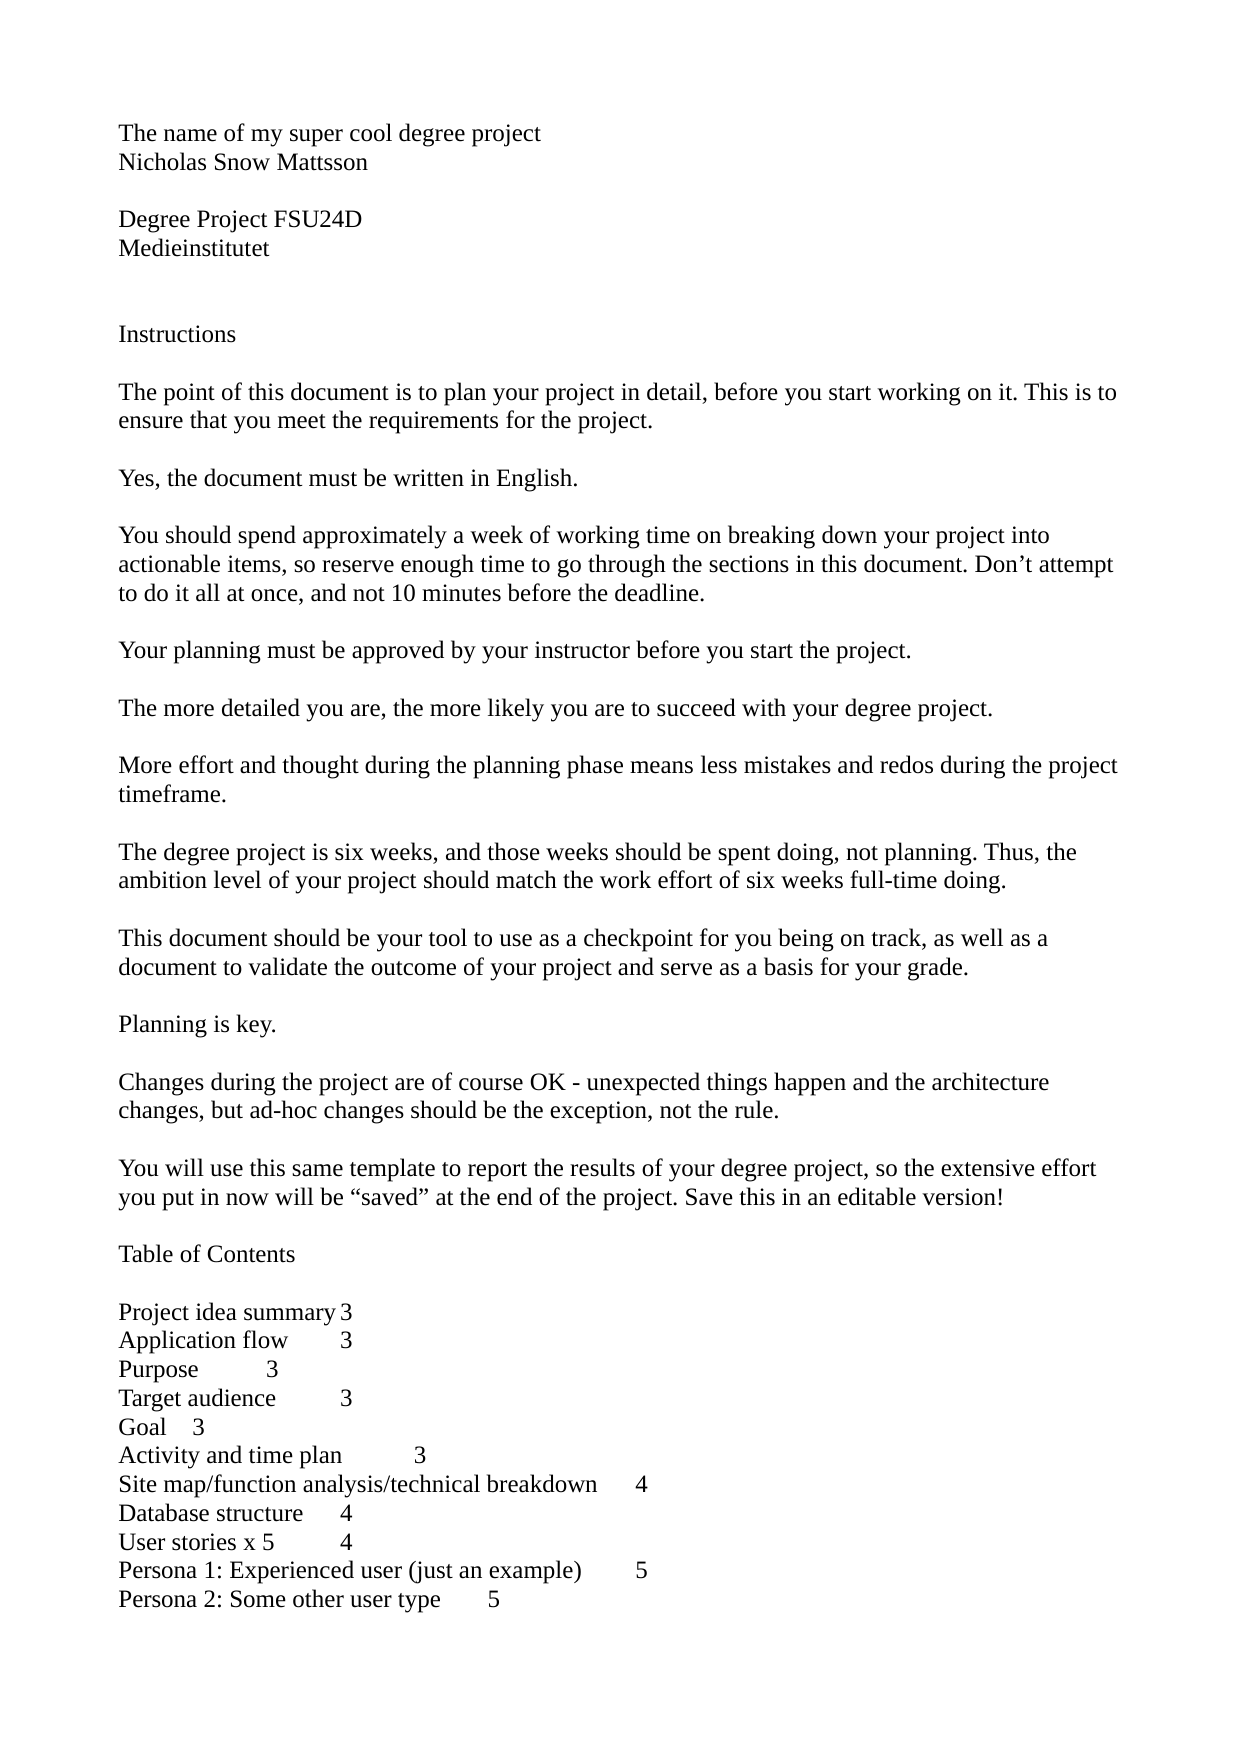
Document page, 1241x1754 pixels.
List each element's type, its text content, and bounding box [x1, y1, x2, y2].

text Goal 3 [118, 1412, 1122, 1441]
text Degree Project FSU24D [118, 204, 1122, 233]
text The more detailed you are, the more likely you are to succeed with your degree project. [118, 693, 1122, 722]
text You should spend approximately a week of working time on breaking down your project into actionable items, so reserve enough time to go through the sections in this document. Don’t attempt to do it all at once, and not 10 minutes before the deadline. [118, 521, 1122, 607]
text The name of my super cool degree project [118, 118, 1122, 147]
text Changes during the project are of course OK - unexpected things happen and the architecture changes, but ad-hoc changes should be the exception, not the rule. [118, 1067, 1122, 1124]
text Activity and time plan 3 [118, 1441, 1122, 1469]
text Purpose 3 [118, 1354, 1122, 1383]
text The degree project is six weeks, and those weeks should be spent doing, not planning. Thus, the ambition level of your project should match the work effort of six weeks full-time doing. [118, 837, 1122, 894]
text Persona 1: Experienced user (just an example) 5 [118, 1556, 1122, 1584]
text The point of this document is to plan your project in detail, before you start working on it. This is to ensure that you meet the requirements for the project. [118, 377, 1122, 434]
text Database structure 4 [118, 1498, 1122, 1527]
text Project idea summary 3 [118, 1297, 1122, 1326]
text Persona 2: Some other user type 5 [118, 1584, 1122, 1613]
text More effort and thought during the planning phase means less mistakes and redos during the project timeframe. [118, 751, 1122, 808]
text You will use this same template to report the results of your degree project, so the extensive effort you put in now will be “saved” at the end of the project. Save this in an editable version! [118, 1153, 1122, 1211]
text Site map/function analysis/technical breakdown 4 [118, 1469, 1122, 1498]
text User stories x 5 4 [118, 1527, 1122, 1556]
text Table of Contents [118, 1239, 1122, 1268]
text Target audience 3 [118, 1383, 1122, 1412]
text Application flow 3 [118, 1326, 1122, 1354]
text Yes, the document must be written in English. [118, 463, 1122, 492]
text Instructions [118, 319, 1122, 348]
text Medieinstitutet [118, 233, 1122, 262]
text Planning is key. [118, 1009, 1122, 1038]
text Your planning must be approved by your instructor before you start the project. [118, 636, 1122, 664]
text This document should be your tool to use as a checkpoint for you being on track, as well as a document to validate the outcome of your project and serve as a basis for your grade. [118, 923, 1122, 981]
text Nicholas Snow Mattsson [118, 147, 1122, 176]
